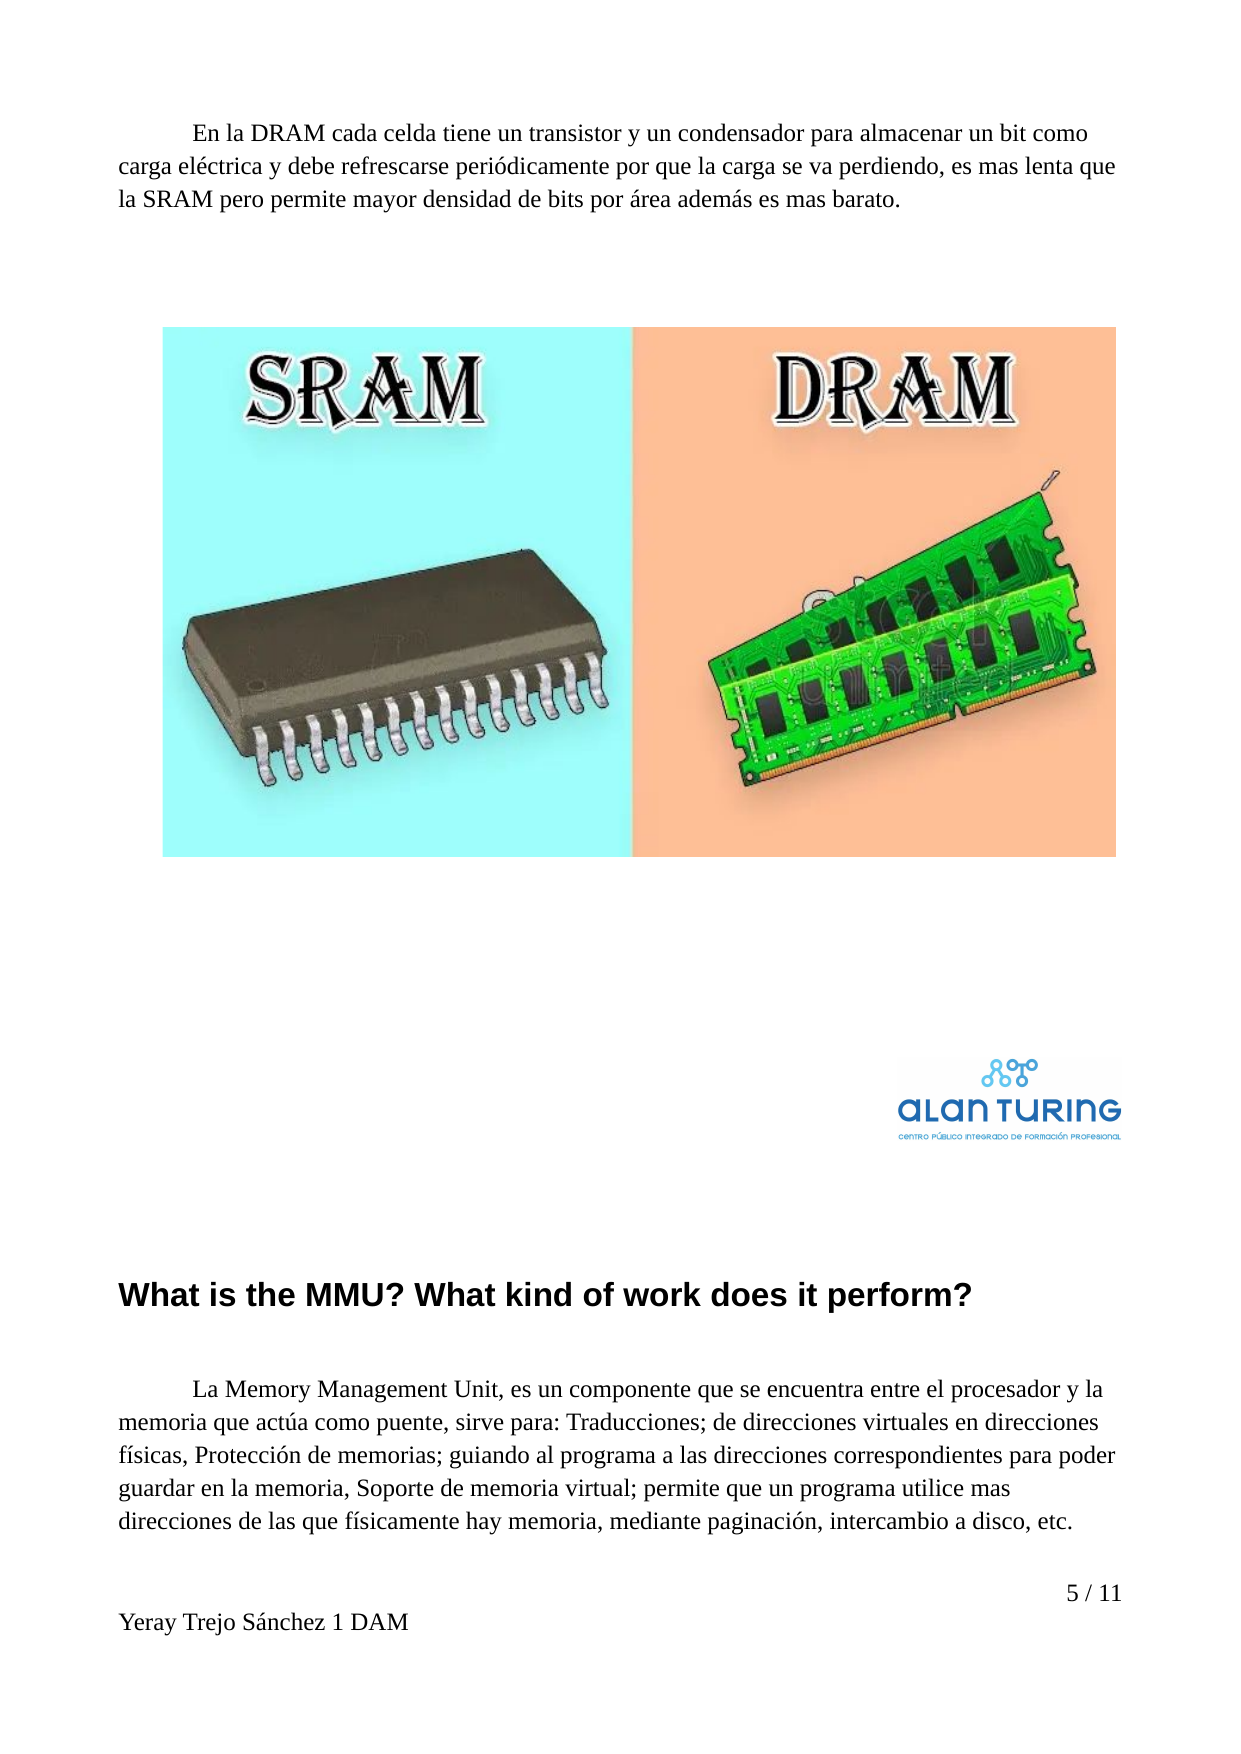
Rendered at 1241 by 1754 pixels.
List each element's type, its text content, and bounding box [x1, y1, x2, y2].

text En la DRAM cada celda tiene un transistor y un condensador para almacenar un bit como carga eléctrica y debe refrescarse periódicamente por que la carga se va perdiendo, es mas lenta que la SRAM pero permite mayor densidad de bits por área además es mas barato. [118, 118, 1122, 213]
picture [896, 1057, 1123, 1141]
picture [162, 327, 1116, 857]
text La Memory Management Unit, es un componente que se encuentra entre el procesador y la memoria que actúa como puente, sirve para: Traducciones; de direcciones virtuales en direcciones físicas, Protección de memorias; guiando al programa a las direcciones correspondientes para poder guardar en la memoria, Soporte de memoria virtual; permite que un programa utilice mas direcciones de las que físicamente hay memoria, mediante paginación, intercambio a disco, etc. [118, 1374, 1122, 1535]
subtitle What is the MMU? What kind of work does it perform? [118, 1275, 1122, 1314]
